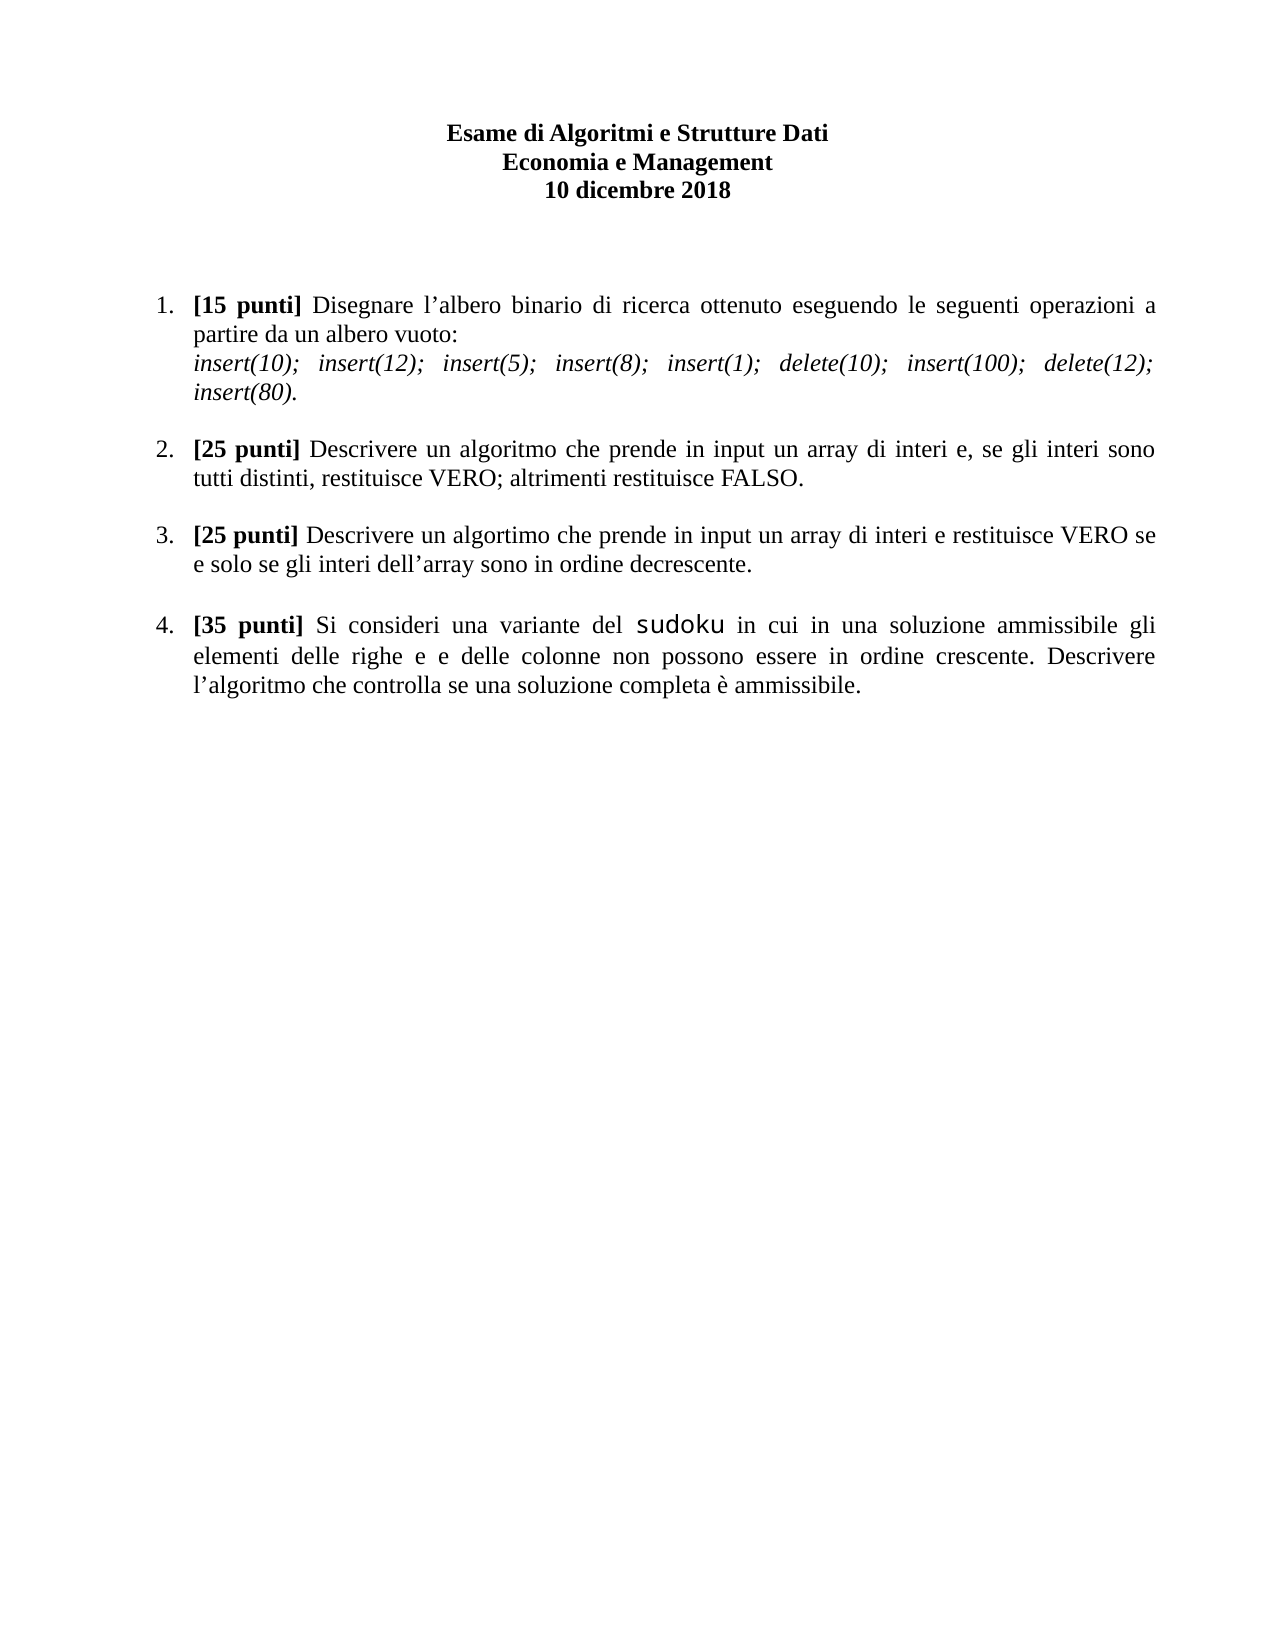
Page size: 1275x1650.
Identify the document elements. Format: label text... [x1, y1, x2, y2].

list [15 punti] Disegnare l’albero binario di ricerca ottenuto eseguendo le seguenti operazioni a partire da un albero vuoto: [156, 291, 1157, 348]
list insert(10); insert(12); insert(5); insert(8); insert(1); delete(10); insert(100); delete(12); insert(80). [156, 348, 1157, 406]
text Esame di Algoritmi e Strutture Dati [118, 118, 1157, 147]
list [25 punti] Descrivere un algortimo che prende in input un array di interi e restituisce VERO se e solo se gli interi dell’array sono in ordine decrescente. [156, 521, 1157, 578]
list [25 punti] Descrivere un algoritmo che prende in input un array di interi e, se gli interi sono tutti distinti, restituisce VERO; altrimenti restituisce FALSO. [156, 434, 1157, 492]
list [35 punti] Si consideri una variante del sudoku in cui in una soluzione ammissibile gli elementi delle righe e e delle colonne non possono essere in ordine crescente. Descrivere l’algoritmo che controlla se una soluzione completa è ammissibile. [156, 607, 1157, 698]
text 10 dicembre 2018 [118, 176, 1157, 204]
text Economia e Management [118, 147, 1157, 176]
